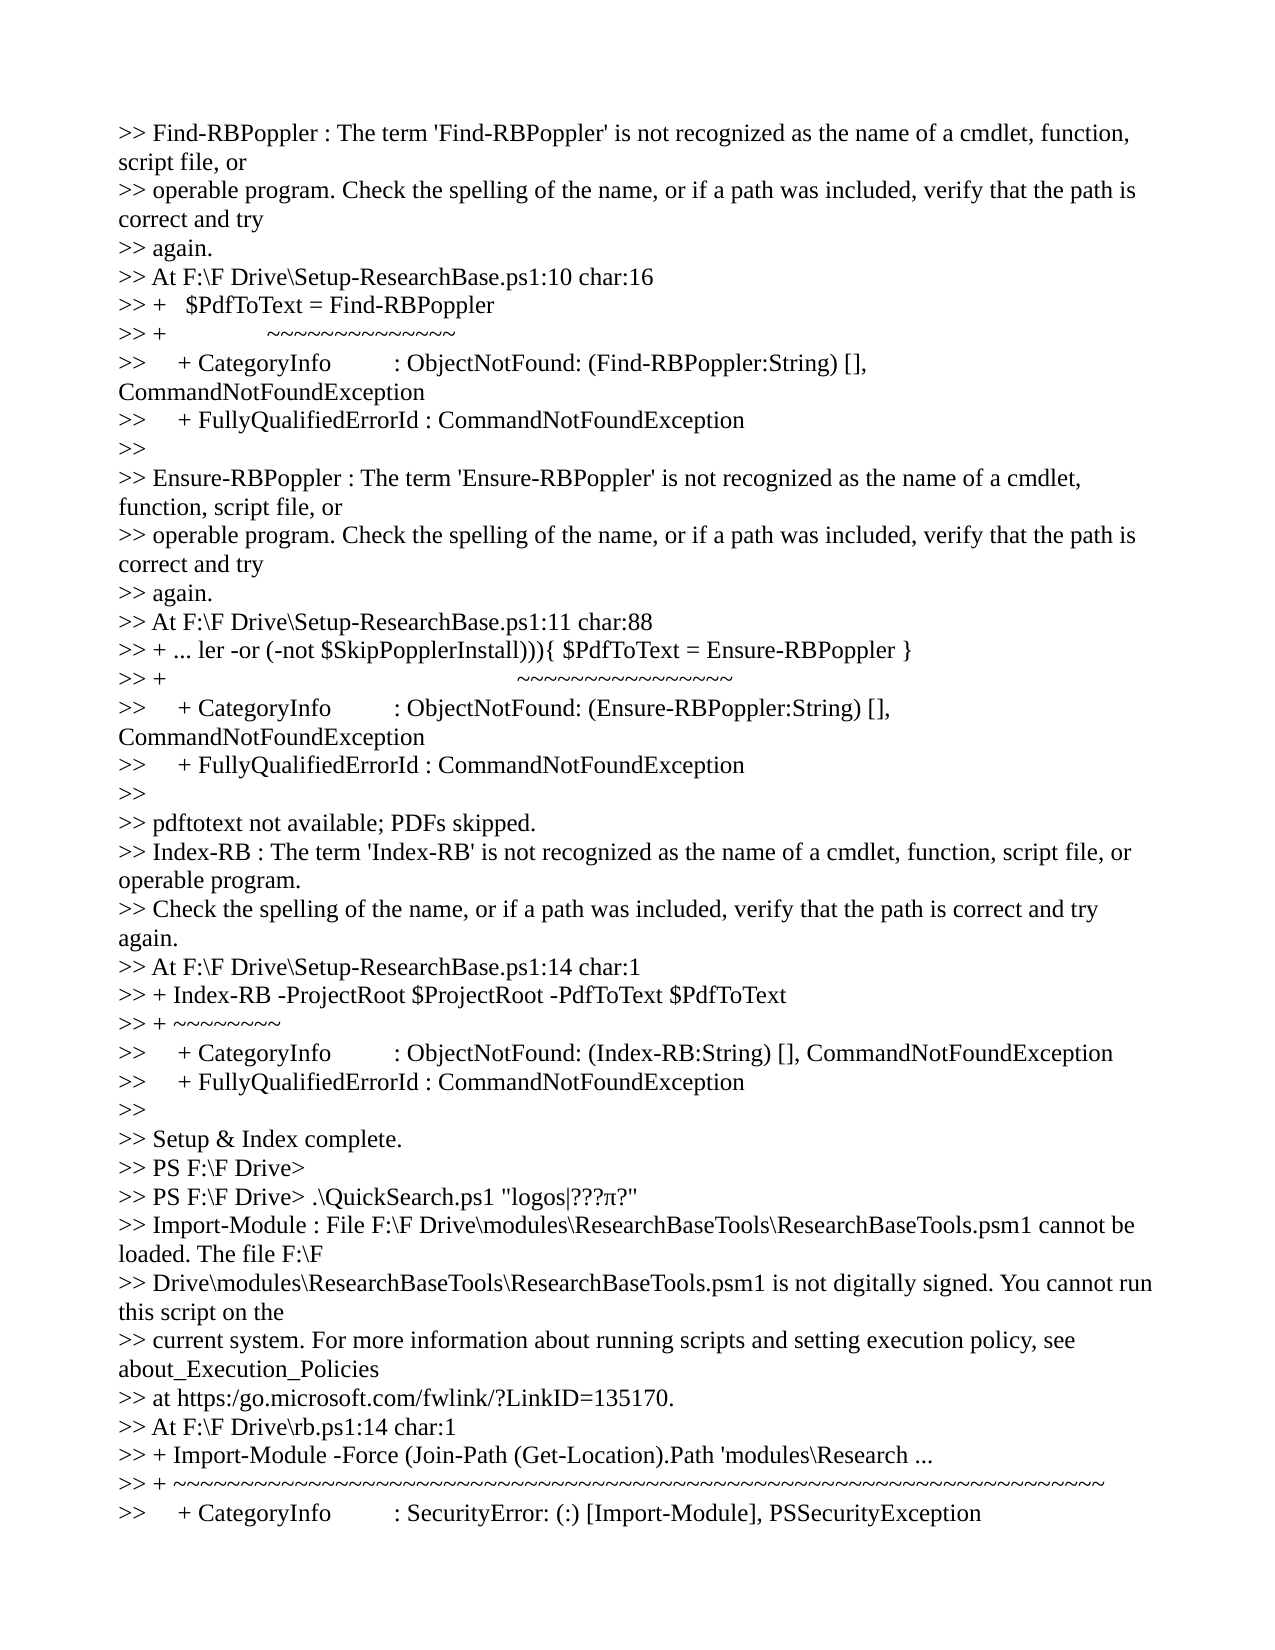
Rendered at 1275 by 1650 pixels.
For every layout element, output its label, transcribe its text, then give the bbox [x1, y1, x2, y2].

text >> + CategoryInfo : SecurityError: (:) [Import-Module], PSSecurityException [118, 1498, 1157, 1527]
text >> + ~~~~~~~~ [118, 1009, 1157, 1038]
text >> + ~~~~~~~~~~~~~~ [118, 319, 1157, 348]
text >> operable program. Check the spelling of the name, or if a path was included, verify that the path is correct and try [118, 176, 1157, 233]
text >> Find-RBPoppler : The term 'Find-RBPoppler' is not recognized as the name of a cmdlet, function, script file, or [118, 118, 1157, 176]
text >> current system. For more information about running scripts and setting execution policy, see about_Execution_Policies [118, 1326, 1157, 1383]
text >> At F:\F Drive\rb.ps1:14 char:1 [118, 1412, 1157, 1441]
text >> [118, 434, 1157, 463]
text >> + ... ler -or (-not $SkipPopplerInstall))){ $PdfToText = Ensure-RBPoppler } [118, 636, 1157, 664]
text >> + ~~~~~~~~~~~~~~~~~~~~~~~~~~~~~~~~~~~~~~~~~~~~~~~~~~~~~~~~~~~~~~~~~~~~~ [118, 1469, 1157, 1498]
text >> + CategoryInfo : ObjectNotFound: (Ensure-RBPoppler:String) [], CommandNotFoundException [118, 693, 1157, 751]
text >> + CategoryInfo : ObjectNotFound: (Find-RBPoppler:String) [], CommandNotFoundException [118, 348, 1157, 406]
text >> + FullyQualifiedErrorId : CommandNotFoundException [118, 1067, 1157, 1096]
text >> + Import-Module -Force (Join-Path (Get-Location).Path 'modules\Research ... [118, 1441, 1157, 1469]
text >> Setup & Index complete. [118, 1124, 1157, 1153]
text >> Ensure-RBPoppler : The term 'Ensure-RBPoppler' is not recognized as the name of a cmdlet, function, script file, or [118, 463, 1157, 521]
text >> Import-Module : File F:\F Drive\modules\ResearchBaseTools\ResearchBaseTools.psm1 cannot be loaded. The file F:\F [118, 1211, 1157, 1268]
text >> [118, 779, 1157, 808]
text >> at https:/go.microsoft.com/fwlink/?LinkID=135170. [118, 1383, 1157, 1412]
text >> + ~~~~~~~~~~~~~~~~ [118, 664, 1157, 693]
text >> + $PdfToText = Find-RBPoppler [118, 291, 1157, 319]
text >> again. [118, 578, 1157, 607]
text >> Drive\modules\ResearchBaseTools\ResearchBaseTools.psm1 is not digitally signed. You cannot run this script on the [118, 1268, 1157, 1326]
text >> PS F:\F Drive> .\QuickSearch.ps1 "logos|???π?" [118, 1182, 1157, 1211]
text >> Check the spelling of the name, or if a path was included, verify that the path is correct and try again. [118, 894, 1157, 952]
text >> + FullyQualifiedErrorId : CommandNotFoundException [118, 751, 1157, 779]
text >> Index-RB : The term 'Index-RB' is not recognized as the name of a cmdlet, function, script file, or operable program. [118, 837, 1157, 894]
text >> [118, 1096, 1157, 1124]
text >> At F:\F Drive\Setup-ResearchBase.ps1:10 char:16 [118, 262, 1157, 291]
text >> operable program. Check the spelling of the name, or if a path was included, verify that the path is correct and try [118, 521, 1157, 578]
text >> + FullyQualifiedErrorId : CommandNotFoundException [118, 406, 1157, 434]
text >> At F:\F Drive\Setup-ResearchBase.ps1:11 char:88 [118, 607, 1157, 636]
text >> pdftotext not available; PDFs skipped. [118, 808, 1157, 837]
text >> + CategoryInfo : ObjectNotFound: (Index-RB:String) [], CommandNotFoundException [118, 1038, 1157, 1067]
text >> again. [118, 233, 1157, 262]
text >> + Index-RB -ProjectRoot $ProjectRoot -PdfToText $PdfToText [118, 981, 1157, 1009]
text >> PS F:\F Drive> [118, 1153, 1157, 1182]
text >> At F:\F Drive\Setup-ResearchBase.ps1:14 char:1 [118, 952, 1157, 981]
